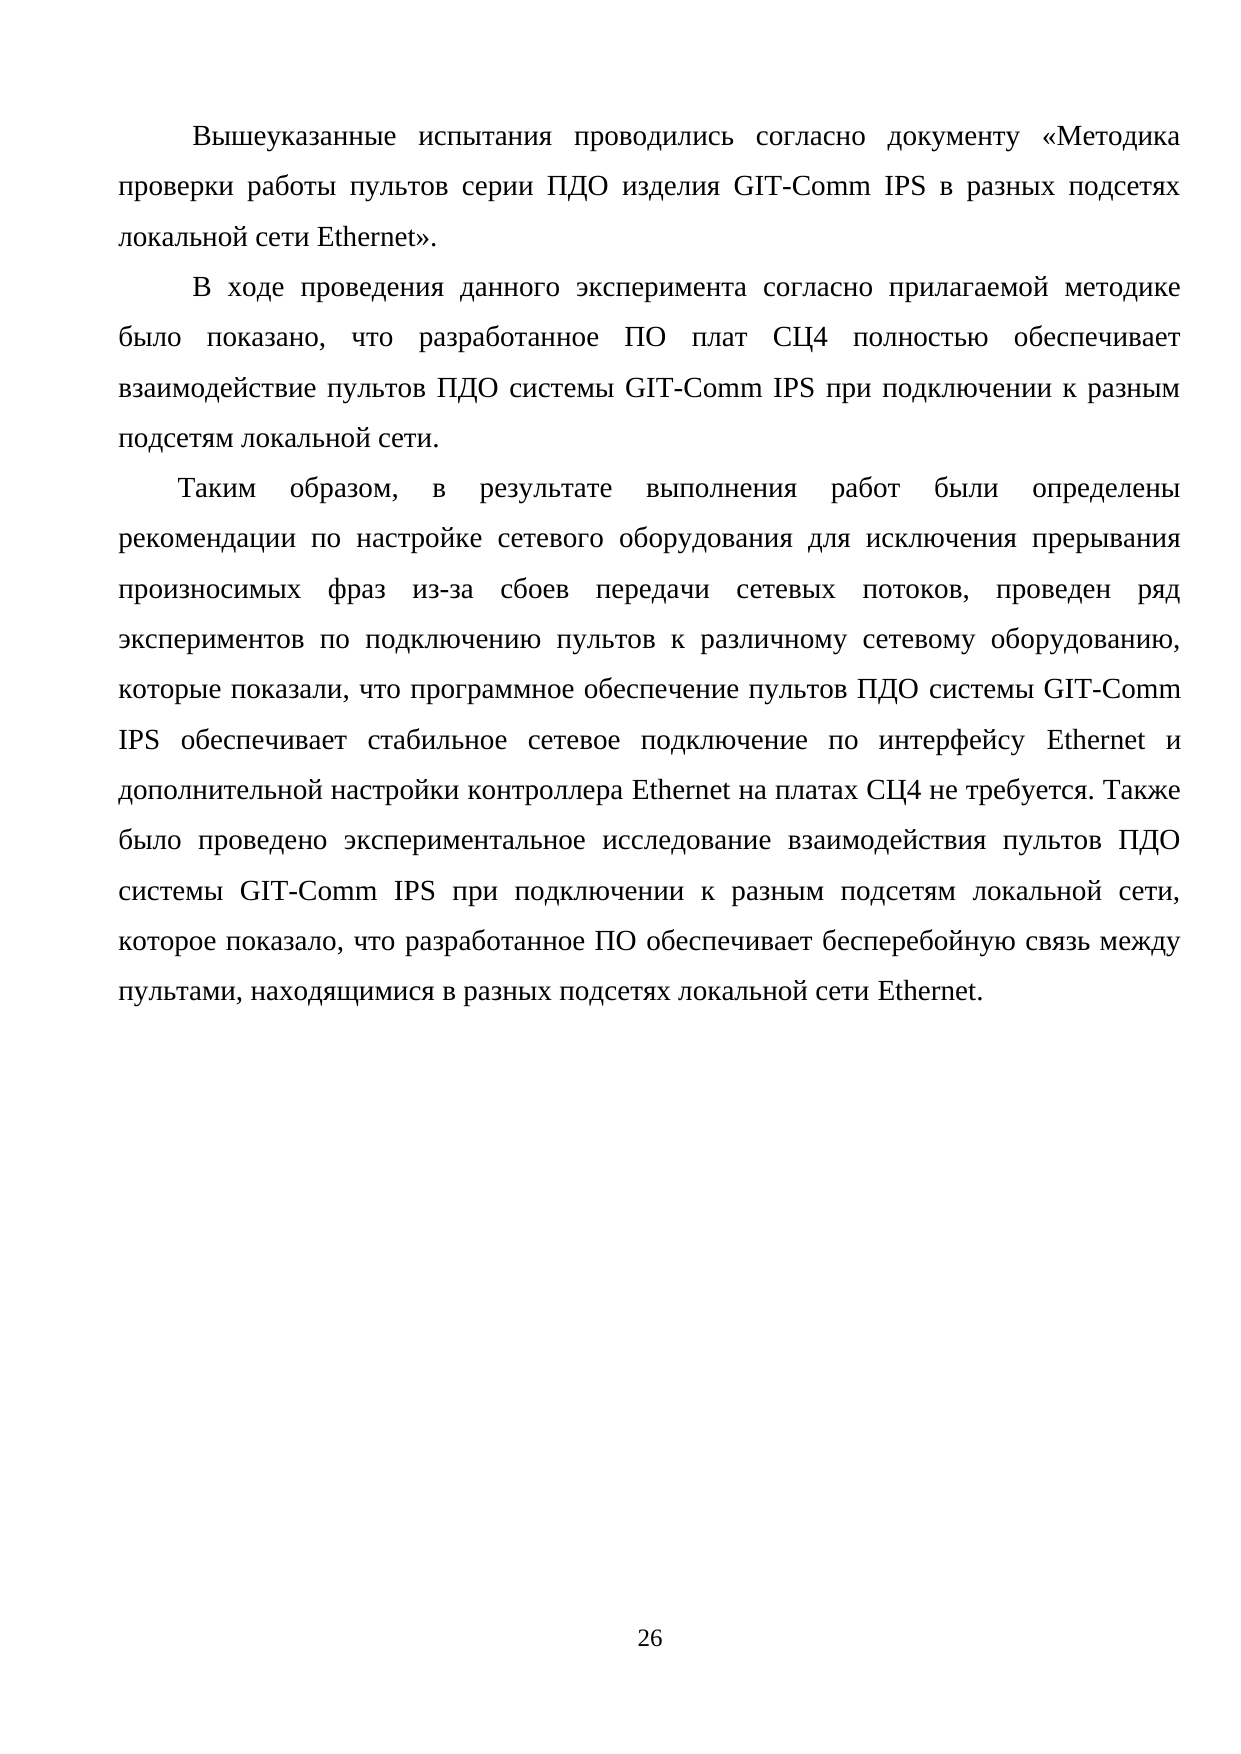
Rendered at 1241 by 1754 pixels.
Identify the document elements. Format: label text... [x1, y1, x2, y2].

text Таким образом, в результате выполнения работ были определены рекомендации по настройке сетевого оборудования для исключения прерывания произносимых фраз из-за сбоев передачи сетевых потоков, проведен ряд экспериментов по подключению пультов к различному сетевому оборудованию, которые показали, что программное обеспечение пультов ПДО системы GIT-Comm IPS обеспечивает стабильное сетевое подключение по интерфейсу Ethernet и дополнительной настройки контроллера Ethernet на платах СЦ4 не требуется. Также было проведено экспериментальное исследование взаимодействия пультов ПДО системы GIT-Comm IPS при подключении к разным подсетям локальной сети, которое показало, что разработанное ПО обеспечивает бесперебойную связь между пультами, находящимися в разных подсетях локальной сети Ethernet. [118, 470, 1181, 1007]
text Вышеуказанные испытания проводились согласно документу «Методика проверки работы пультов серии ПДО изделия GIT-Comm IPS в разных подсетях локальной сети Ethernet». [118, 118, 1181, 252]
text В ходе проведения данного эксперимента согласно прилагаемой методике было показано, что разработанное ПО плат СЦ4 полностью обеспечивает взаимодействие пультов ПДО системы GIT-Comm IPS при подключении к разным подсетям локальной сети. [118, 269, 1181, 453]
